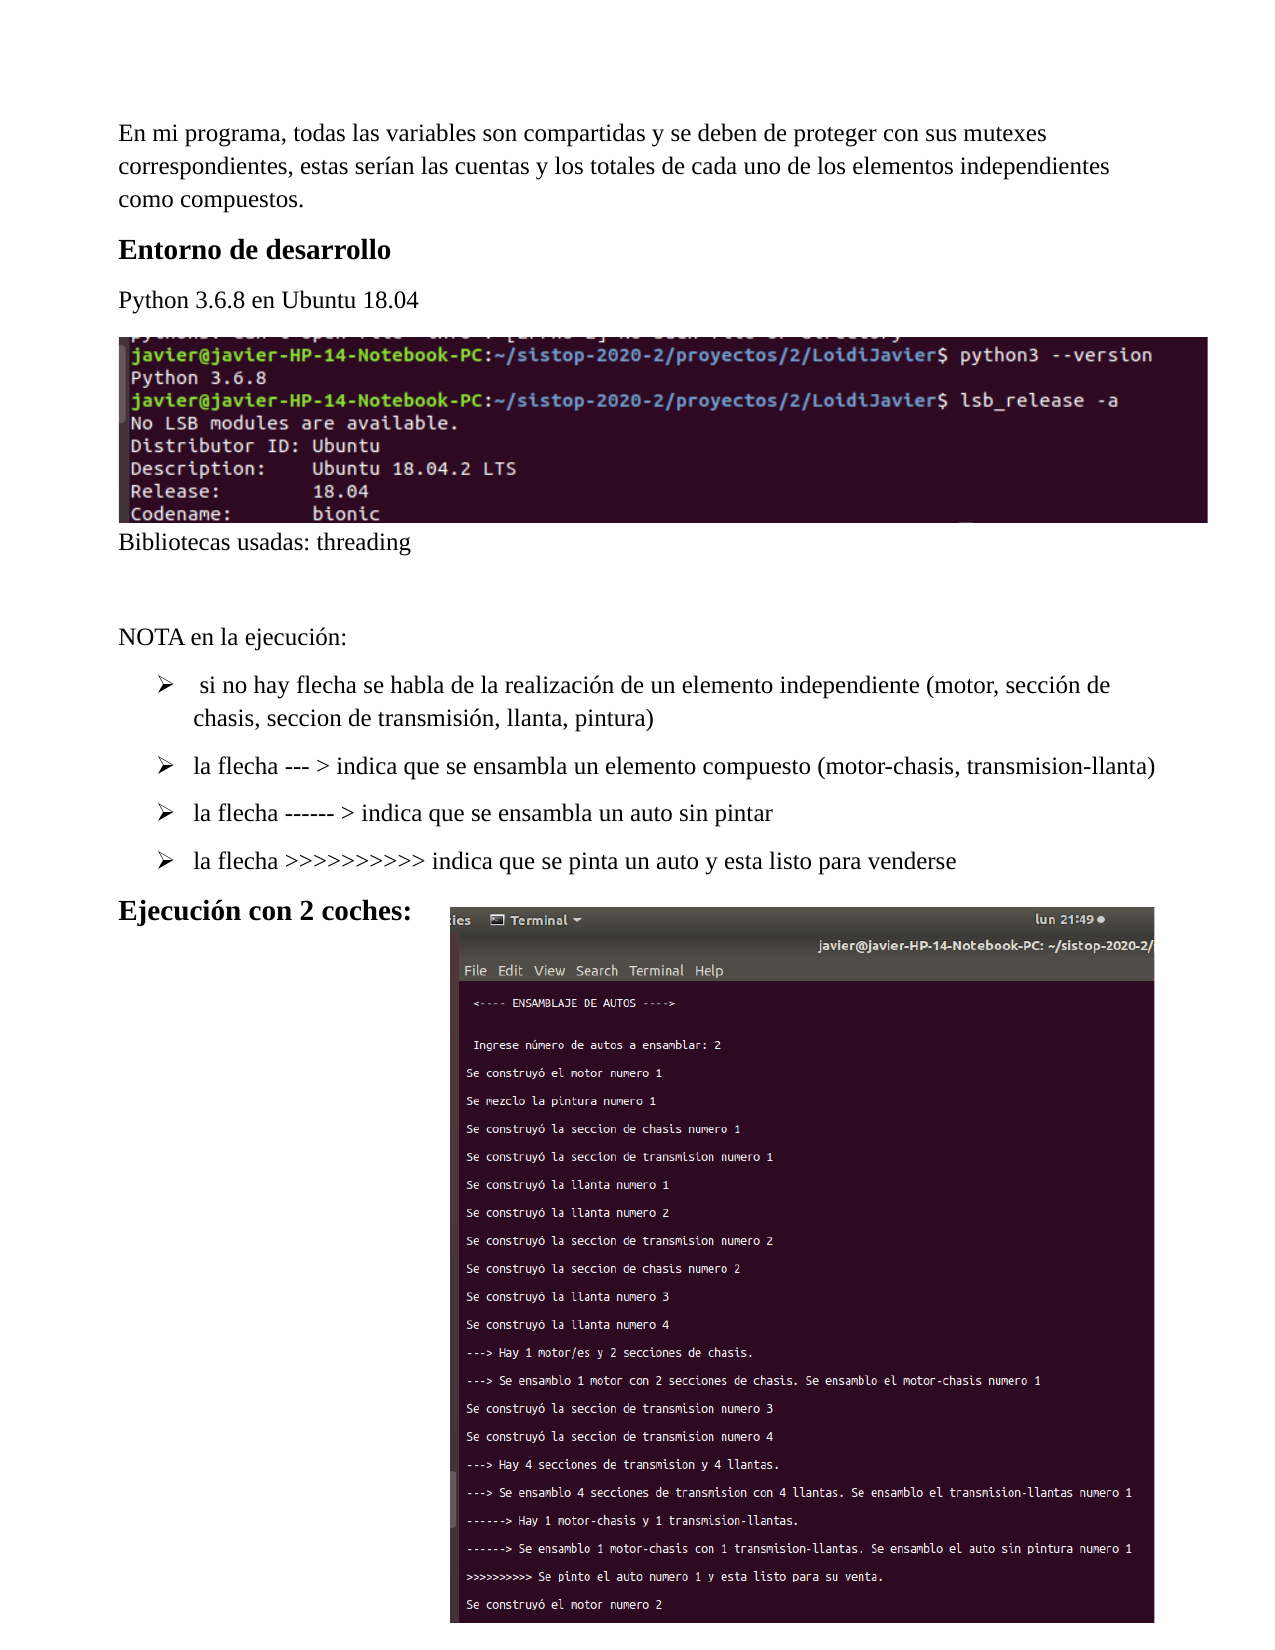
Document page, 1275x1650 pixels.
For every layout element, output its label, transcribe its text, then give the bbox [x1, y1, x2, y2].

text [118, 332, 1157, 484]
picture [450, 907, 868, 1623]
text Ejecución con 2 coches: [118, 893, 1157, 927]
list la flecha ------ > indica que se ensambla un auto sin pintar [156, 798, 1157, 827]
text Python 3.6.8 en Ubuntu 18.04 [118, 285, 1157, 314]
text Bibliotecas usadas: threading [118, 523, 1157, 556]
picture [118, 484, 1208, 523]
list la flecha --- > indica que se ensambla un elemento compuesto (motor-chasis, transmision-llanta) [156, 751, 1157, 779]
text En mi programa, todas las variables son compartidas y se deben de proteger con sus mutexes correspondientes, estas serían las cuentas y los totales de cada uno de los elementos independientes como compuestos. [118, 118, 1157, 213]
list la flecha >>>>>>>>>> indica que se pinta un auto y esta listo para venderse [156, 846, 1157, 875]
text NOTA en la ejecución: [118, 622, 1157, 651]
list si no hay flecha se habla de la realización de un elemento independiente (motor, sección de chasis, seccion de transmisión, llanta, pintura) [156, 670, 1157, 732]
text Entorno de desarrollo [118, 232, 1157, 265]
